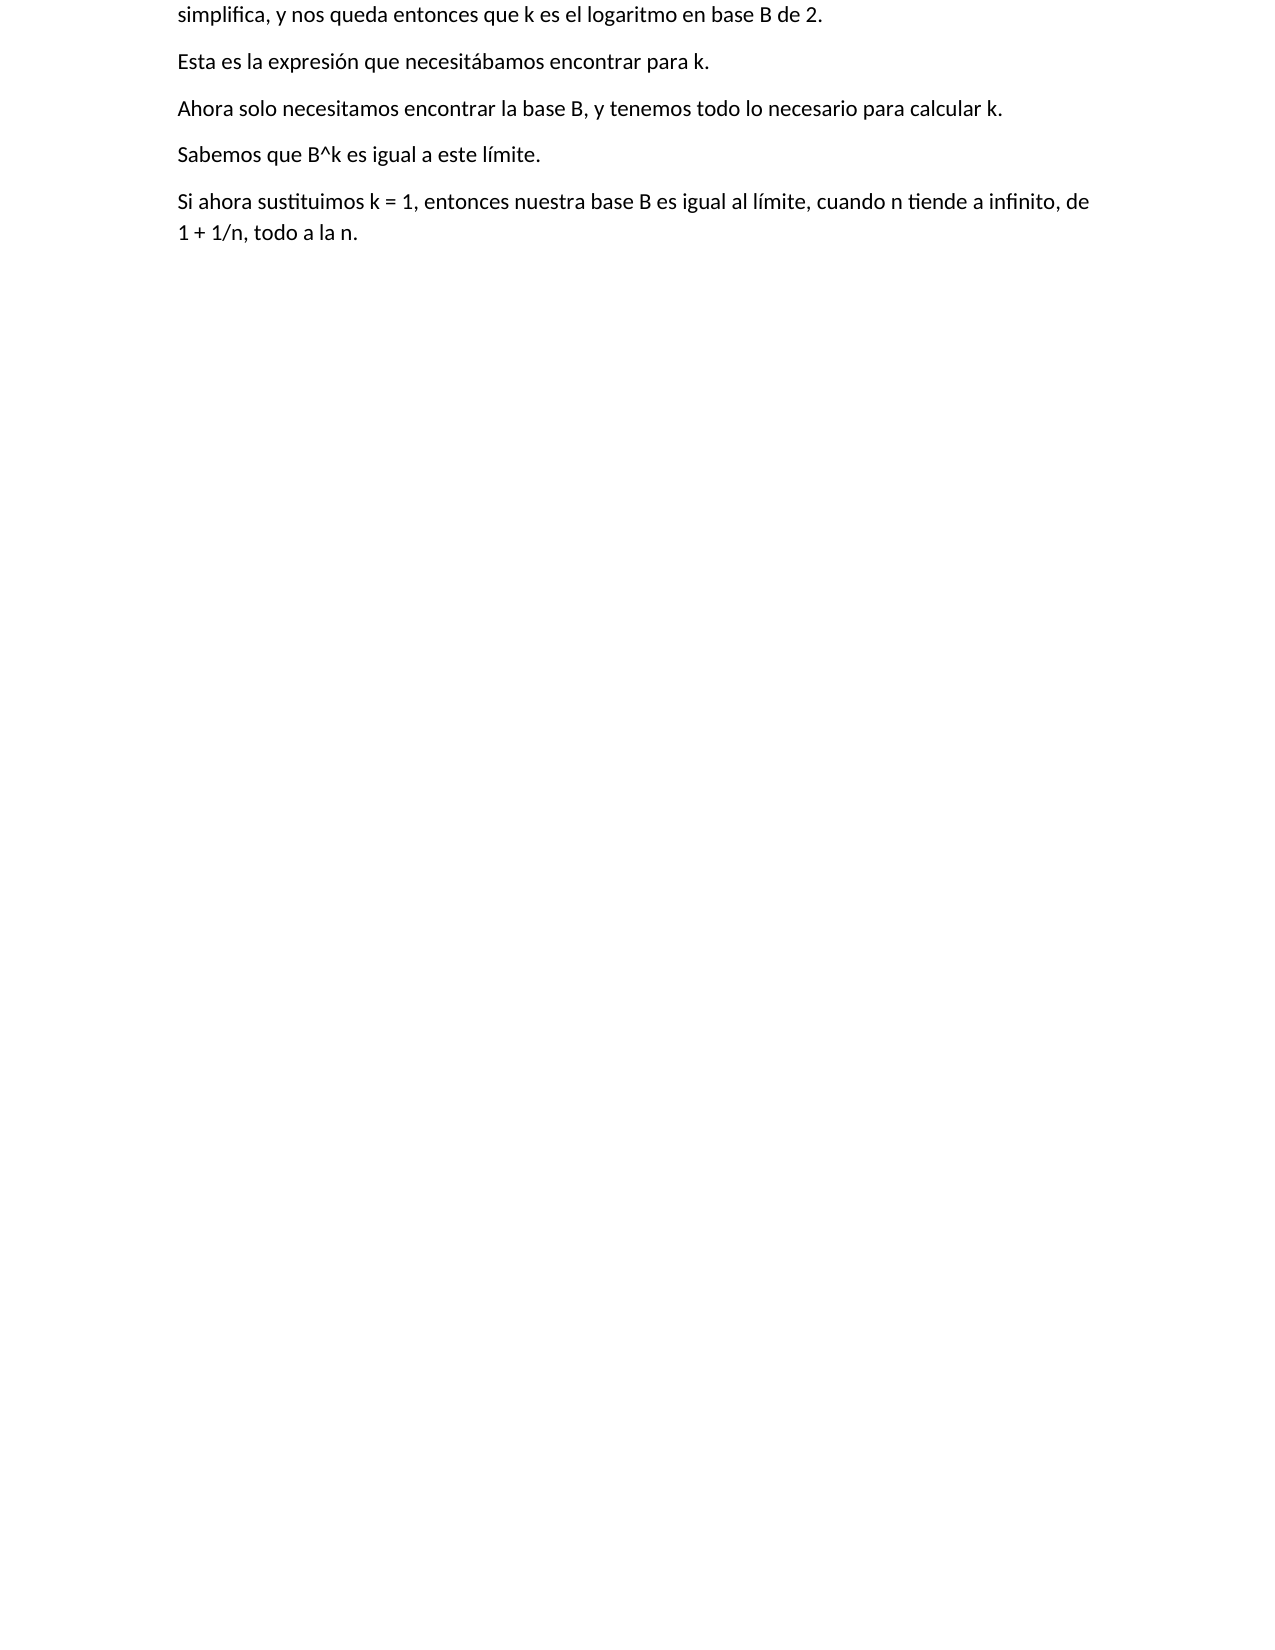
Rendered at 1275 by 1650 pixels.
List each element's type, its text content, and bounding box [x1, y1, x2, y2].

text Esta es la expresión que necesitábamos encontrar para k. [177, 47, 1098, 75]
text Sabemos que B^k es igual a este límite. [177, 141, 1098, 169]
text simplifica, y nos queda entonces que k es el logaritmo en base B de 2. [177, 0, 1098, 28]
text Ahora solo necesitamos encontrar la base B, y tenemos todo lo necesario para calcular k. [177, 94, 1098, 122]
text Si ahora sustituimos k = 1, entonces nuestra base B es igual al límite, cuando n tiende a infinito, de 1 + 1/n, todo a la n. [177, 187, 1098, 246]
